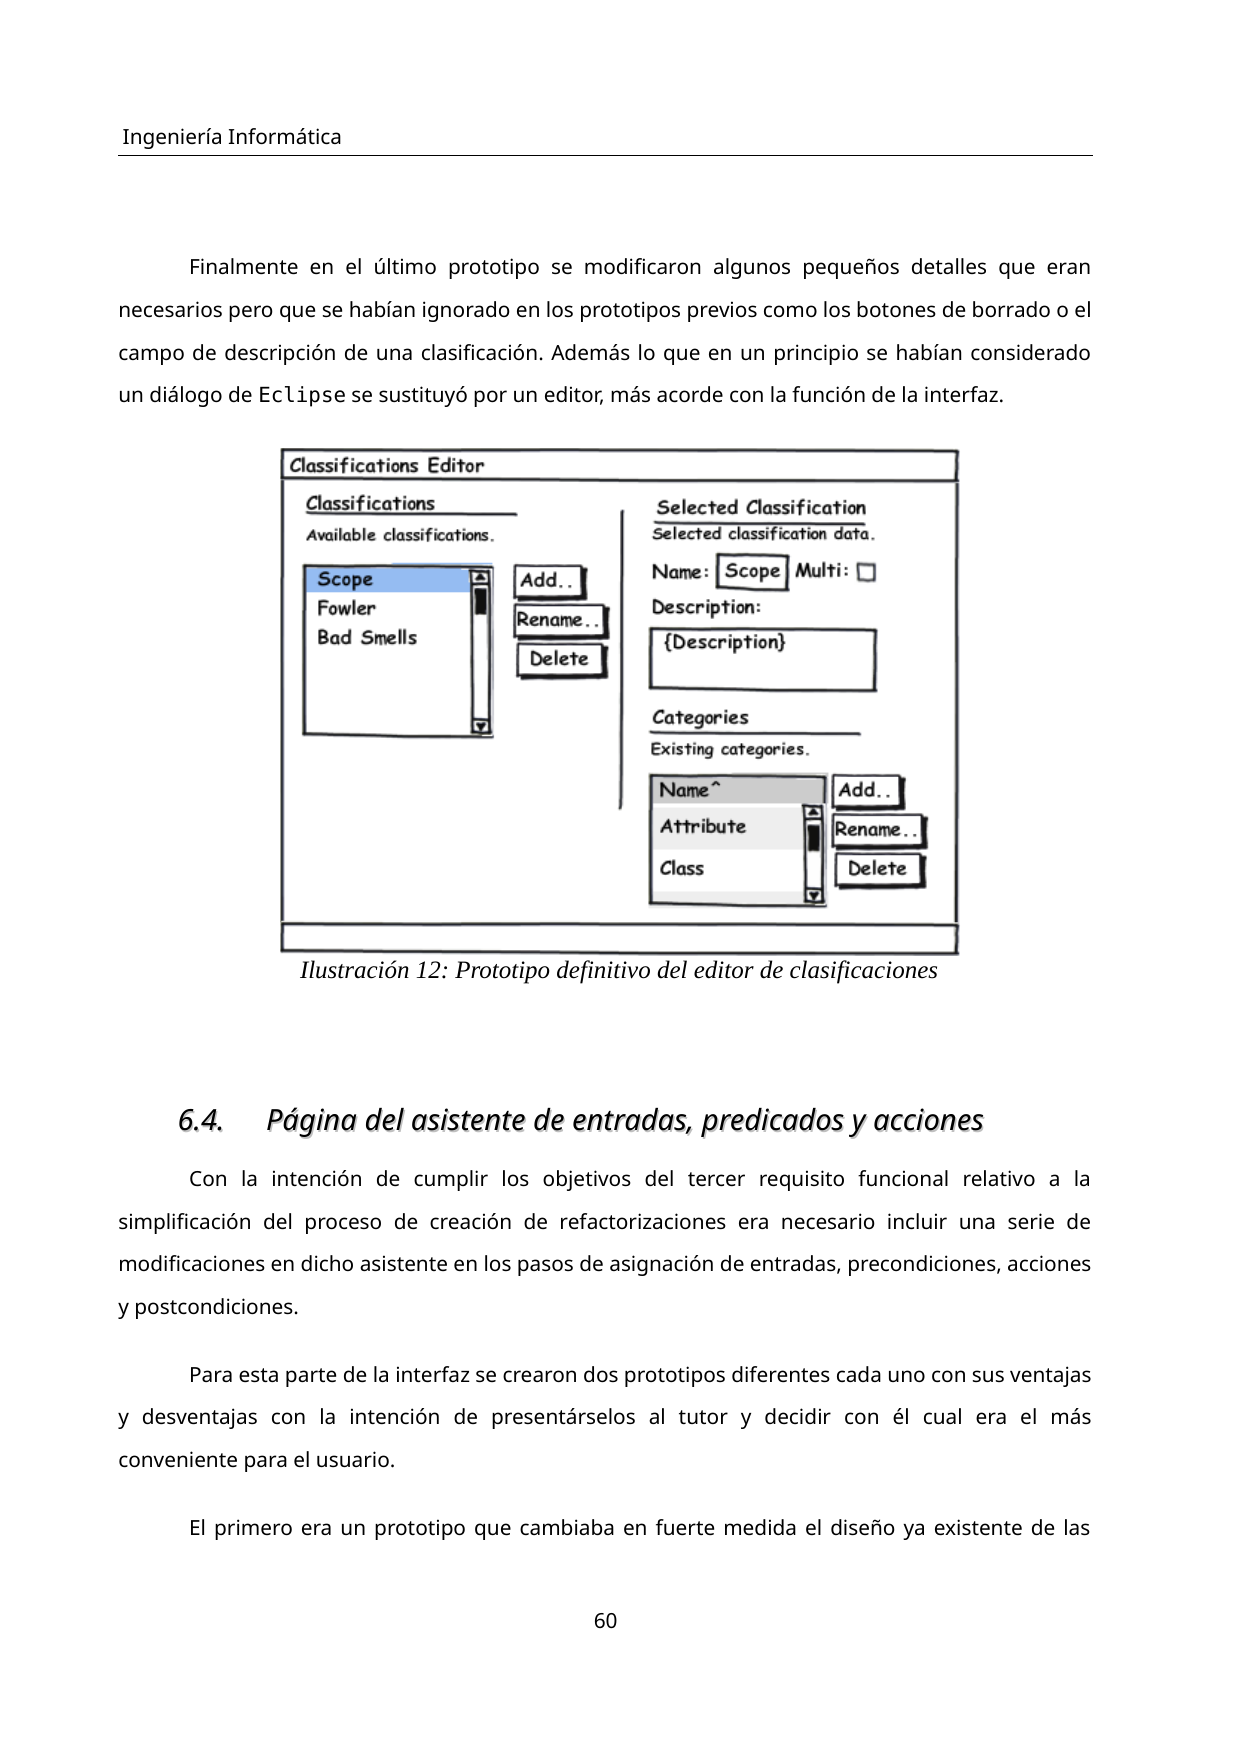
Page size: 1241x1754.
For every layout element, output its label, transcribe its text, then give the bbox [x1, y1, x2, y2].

text Con la intención de cumplir los objetivos del tercer requisito funcional relativo a la simplificación del proceso de creación de refactorizaciones era necesario incluir una serie de modificaciones en dicho asistente en los pasos de asignación de entradas, precondiciones, acciones y postcondiciones. [118, 1164, 1093, 1321]
picture [280, 448, 961, 956]
subtitle Página del asistente de entradas, predicados y acciones [177, 1100, 1093, 1139]
text Para esta parte de la interfaz se crearon dos prototipos diferentes cada uno con sus ventajas y desventajas con la intención de presentárselos al tutor y decidir con él cual era el más conveniente para el usuario. [118, 1360, 1093, 1473]
text El primero era un prototipo que cambiaba en fuerte medida el diseño ya existente de las [118, 1513, 1093, 1541]
text Ilustración 12: Prototipo definitivo del editor de clasificaciones [280, 956, 960, 984]
text Finalmente en el último prototipo se modificaron algunos pequeños detalles que eran necesarios pero que se habían ignorado en los prototipos previos como los botones de borrado o el campo de descripción de una clasificación. Además lo que en un principio se habían considerado un diálogo de Eclipse se sustituyó por un editor, más acorde con la función de la interfaz. [118, 252, 1093, 409]
